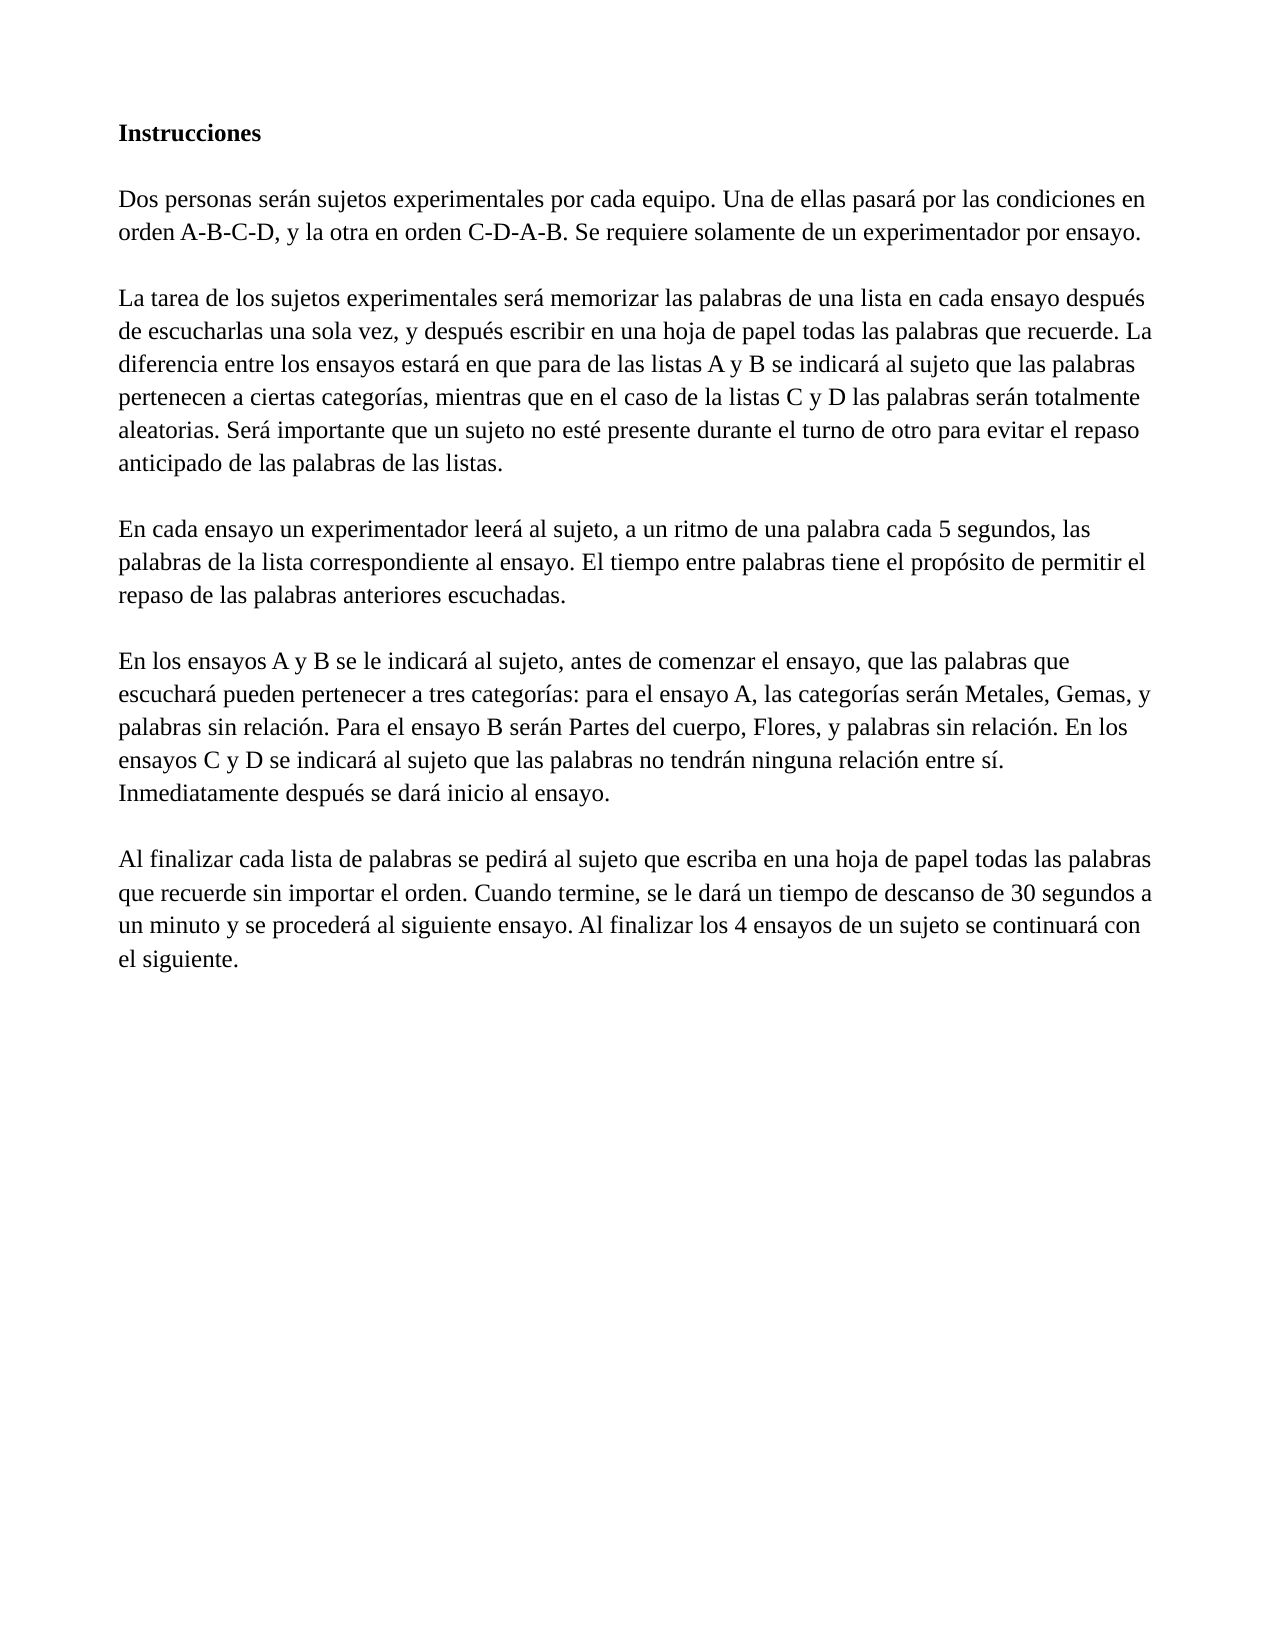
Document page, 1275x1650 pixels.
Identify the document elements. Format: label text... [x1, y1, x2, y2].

text Instrucciones [118, 118, 1157, 147]
text Al finalizar cada lista de palabras se pedirá al sujeto que escriba en una hoja de papel todas las palabras que recuerde sin importar el orden. Cuando termine, se le dará un tiempo de descanso de 30 segundos a un minuto y se procederá al siguiente ensayo. Al finalizar los 4 ensayos de un sujeto se continuará con el siguiente. [118, 844, 1157, 972]
text Dos personas serán sujetos experimentales por cada equipo. Una de ellas pasará por las condiciones en orden A-B-C-D, y la otra en orden C-D-A-B. Se requiere solamente de un experimentador por ensayo. [118, 184, 1157, 246]
text La tarea de los sujetos experimentales será memorizar las palabras de una lista en cada ensayo después de escucharlas una sola vez, y después escribir en una hoja de papel todas las palabras que recuerde. La diferencia entre los ensayos estará en que para de las listas A y B se indicará al sujeto que las palabras pertenecen a ciertas categorías, mientras que en el caso de la listas C y D las palabras serán totalmente aleatorias. Será importante que un sujeto no esté presente durante el turno de otro para evitar el repaso anticipado de las palabras de las listas. [118, 283, 1157, 477]
text En cada ensayo un experimentador leerá al sujeto, a un ritmo de una palabra cada 5 segundos, las palabras de la lista correspondiente al ensayo. El tiempo entre palabras tiene el propósito de permitir el repaso de las palabras anteriores escuchadas. [118, 514, 1157, 609]
text En los ensayos A y B se le indicará al sujeto, antes de comenzar el ensayo, que las palabras que escuchará pueden pertenecer a tres categorías: para el ensayo A, las categorías serán Metales, Gemas, y palabras sin relación. Para el ensayo B serán Partes del cuerpo, Flores, y palabras sin relación. En los ensayos C y D se indicará al sujeto que las palabras no tendrán ninguna relación entre sí. Inmediatamente después se dará inicio al ensayo. [118, 646, 1157, 807]
